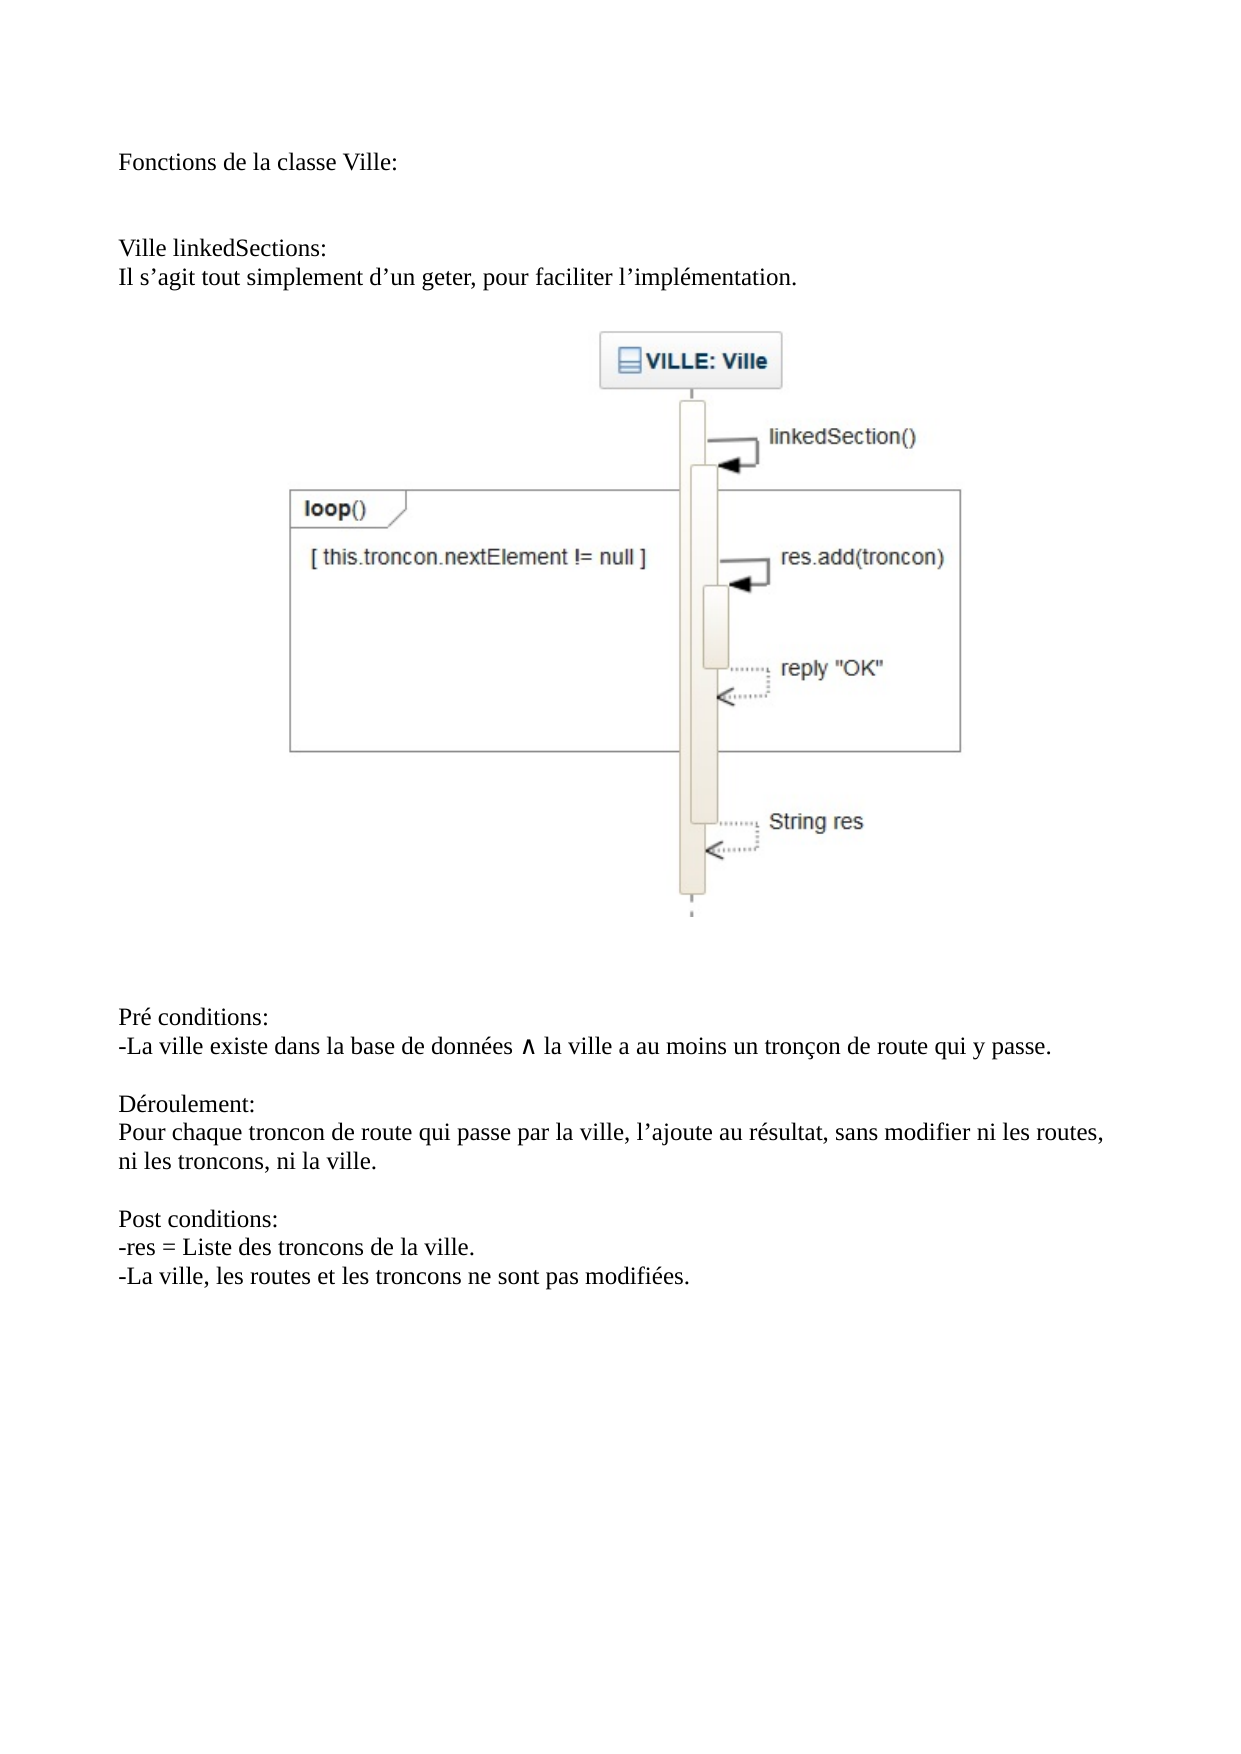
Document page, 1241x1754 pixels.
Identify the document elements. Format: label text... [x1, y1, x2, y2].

picture [263, 319, 977, 917]
text Fonctions de la classe Ville: Ville linkedSections: Il s’agit tout simplement d’un geter, pour faciliter l’implémentation. [118, 118, 1122, 291]
text Pré conditions: -La ville existe dans la base de données ∧ la ville a au moins un tronçon de route qui y passe. Déroulement: Pour chaque troncon de route qui passe par la ville, l’ajoute au résultat, sans modifier ni les routes, ni les troncons, ni la ville. Post conditions: -res = Liste des troncons de la ville. -La ville, les routes et les troncons ne sont pas modifiées. [118, 945, 1122, 1319]
